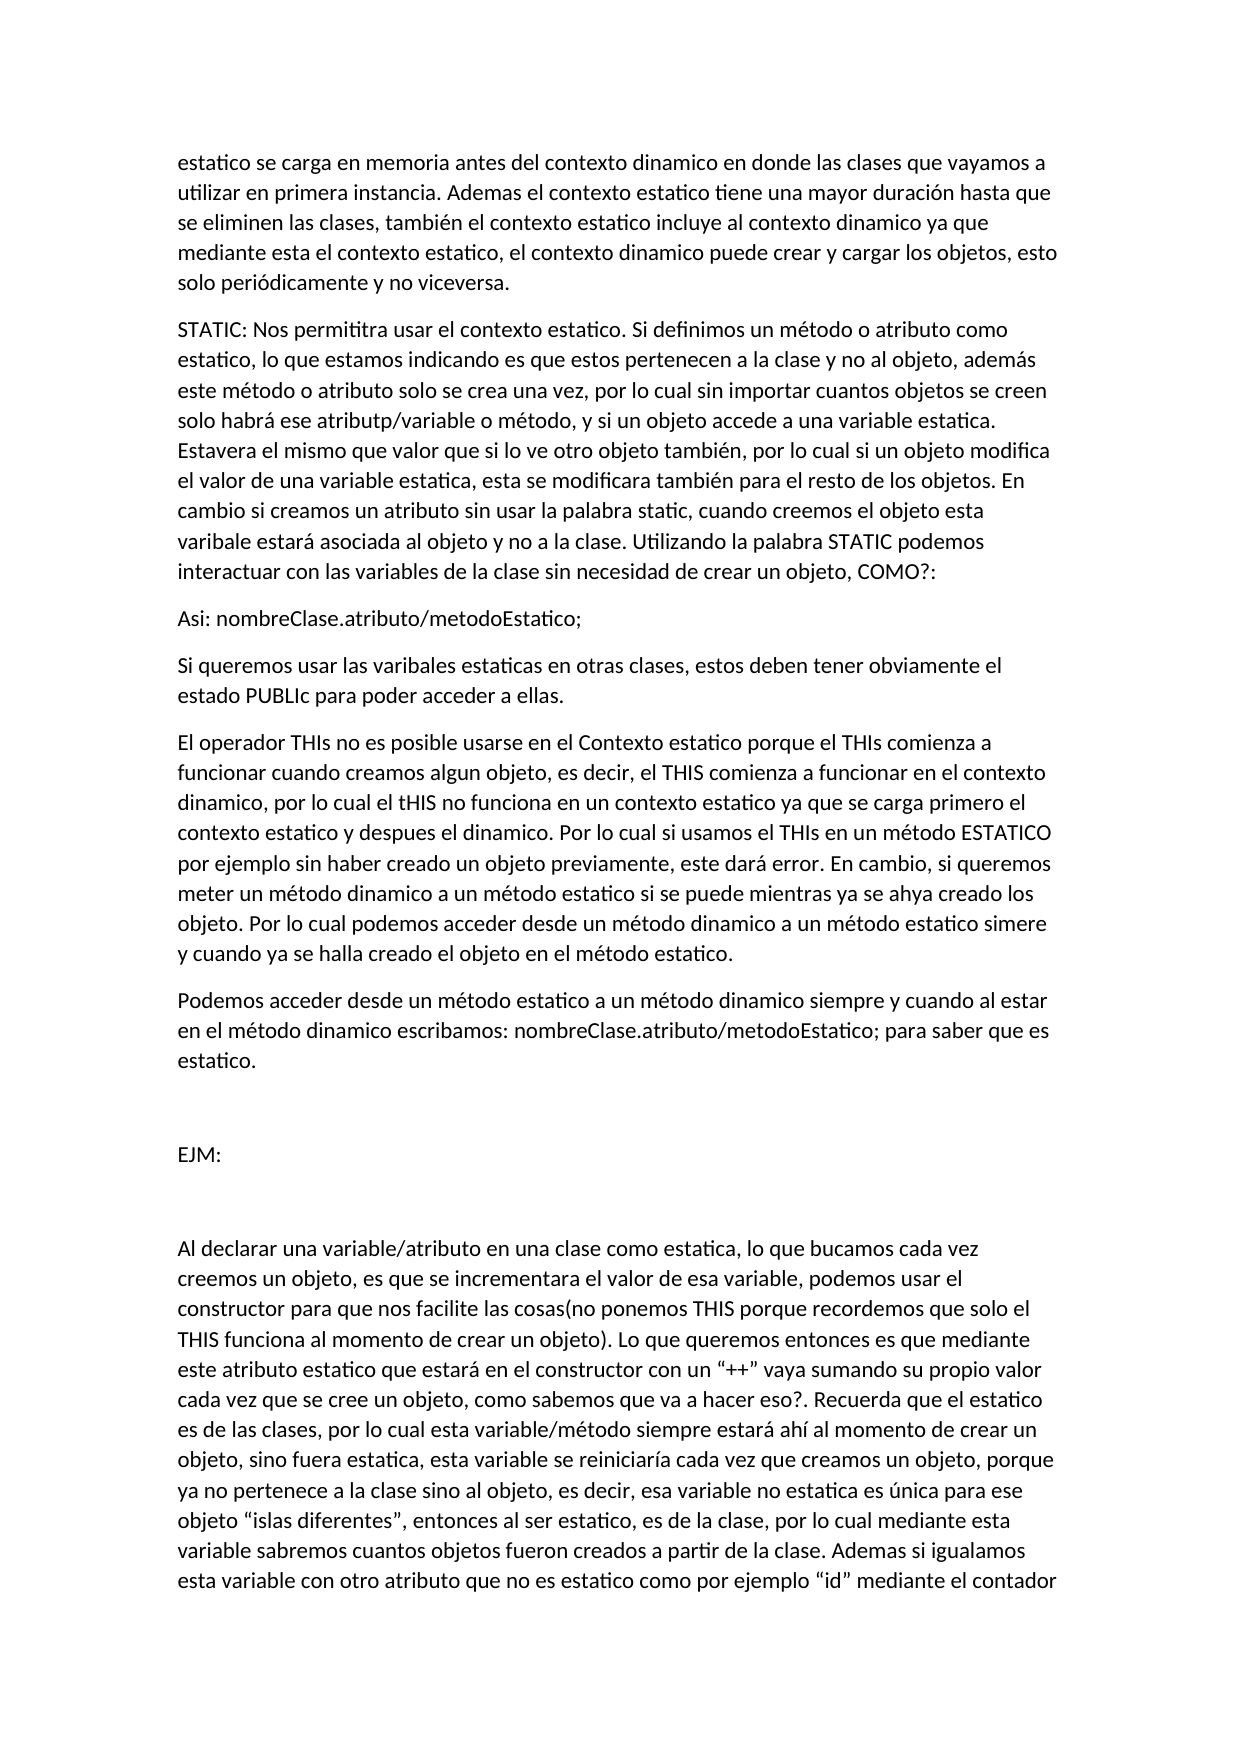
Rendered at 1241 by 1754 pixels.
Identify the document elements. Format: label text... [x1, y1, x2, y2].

text Asi: nombreClase.atributo/metodoEstatico; [177, 604, 1063, 632]
text Podemos acceder desde un método estatico a un método dinamico siempre y cuando al estar en el método dinamico escribamos: nombreClase.atributo/metodoEstatico; para saber que es estatico. [177, 986, 1063, 1074]
text STATIC: Nos permititra usar el contexto estatico. Si definimos un método o atributo como estatico, lo que estamos indicando es que estos pertenecen a la clase y no al objeto, además este método o atributo solo se crea una vez, por lo cual sin importar cuantos objetos se creen solo habrá ese atributp/variable o método, y si un objeto accede a una variable estatica. Estavera el mismo que valor que si lo ve otro objeto también, por lo cual si un objeto modifica el valor de una variable estatica, esta se modificara también para el resto de los objetos. En cambio si creamos un atributo sin usar la palabra static, cuando creemos el objeto esta varibale estará asociada al objeto y no a la clase. Utilizando la palabra STATIC podemos interactuar con las variables de la clase sin necesidad de crear un objeto, COMO?: [177, 315, 1063, 585]
text Si queremos usar las varibales estaticas en otras clases, estos deben tener obviamente el estado PUBLIc para poder acceder a ellas. [177, 651, 1063, 709]
text estatico se carga en memoria antes del contexto dinamico en donde las clases que vayamos a utilizar en primera instancia. Ademas el contexto estatico tiene una mayor duración hasta que se eliminen las clases, también el contexto estatico incluye al contexto dinamico ya que mediante esta el contexto estatico, el contexto dinamico puede crear y cargar los objetos, esto solo periódicamente y no viceversa. [177, 148, 1063, 296]
text Al declarar una variable/atributo en una clase como estatica, lo que bucamos cada vez creemos un objeto, es que se incrementara el valor de esa variable, podemos usar el constructor para que nos facilite las cosas(no ponemos THIS porque recordemos que solo el THIS funciona al momento de crear un objeto). Lo que queremos entonces es que mediante este atributo estatico que estará en el constructor con un “++” vaya sumando su propio valor cada vez que se cree un objeto, como sabemos que va a hacer eso?. Recuerda que el estatico es de las clases, por lo cual esta variable/método siempre estará ahí al momento de crear un objeto, sino fuera estatica, esta variable se reiniciaría cada vez que creamos un objeto, porque ya no pertenece a la clase sino al objeto, es decir, esa variable no estatica es única para ese objeto “islas diferentes”, entonces al ser estatico, es de la clase, por lo cual mediante esta variable sabremos cuantos objetos fueron creados a partir de la clase. Ademas si igualamos esta variable con otro atributo que no es estatico como por ejemplo “id” mediante el contador [177, 1234, 1063, 1594]
text EJM: [177, 1140, 1063, 1168]
text El operador THIs no es posible usarse en el Contexto estatico porque el THIs comienza a funcionar cuando creamos algun objeto, es decir, el THIS comienza a funcionar en el contexto dinamico, por lo cual el tHIS no funciona en un contexto estatico ya que se carga primero el contexto estatico y despues el dinamico. Por lo cual si usamos el THIs en un método ESTATICO por ejemplo sin haber creado un objeto previamente, este dará error. En cambio, si queremos meter un método dinamico a un método estatico si se puede mientras ya se ahya creado los objeto. Por lo cual podemos acceder desde un método dinamico a un método estatico simere y cuando ya se halla creado el objeto en el método estatico. [177, 728, 1063, 967]
